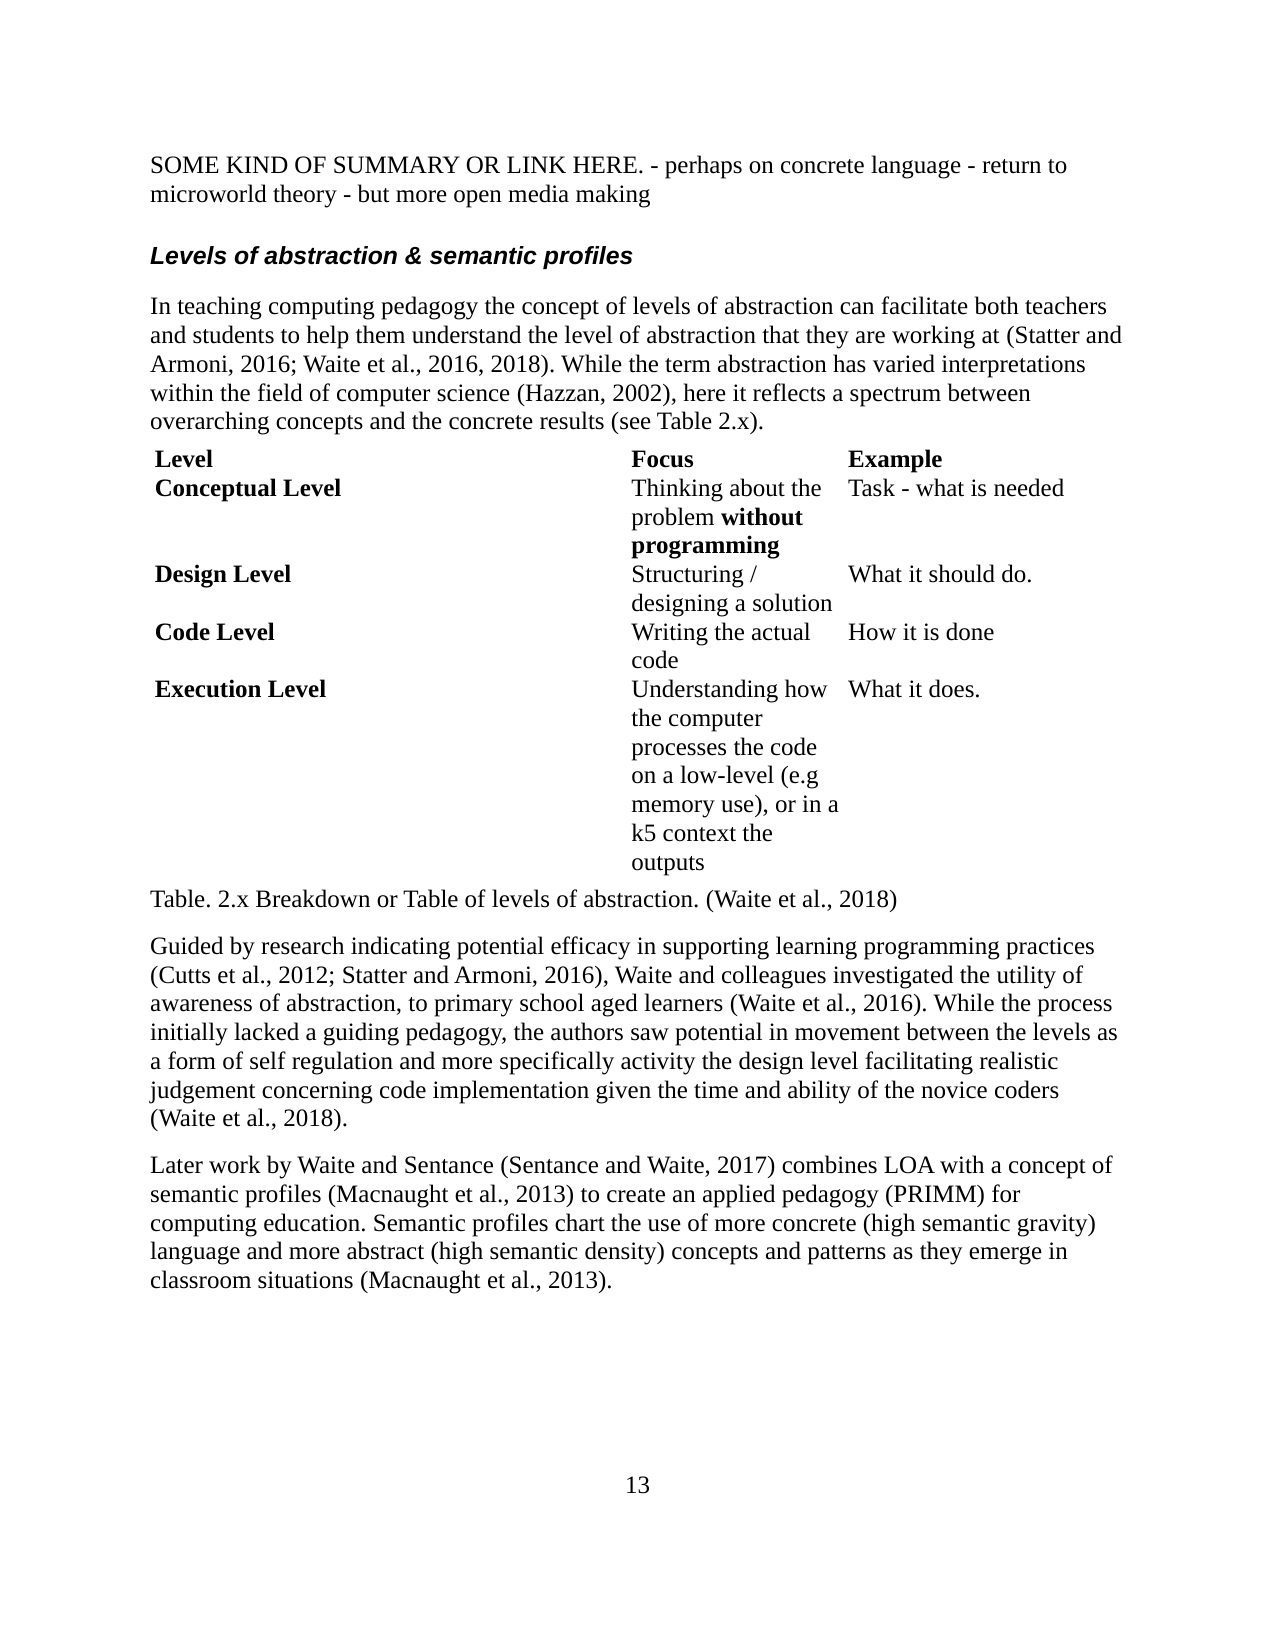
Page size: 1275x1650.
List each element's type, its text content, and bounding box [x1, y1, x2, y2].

text Later work by Waite and Sentance (Sentance and Waite, 2017) combines LOA with a concept of semantic profiles (Macnaught et al., 2013) to create an applied pedagogy (PRIMM) for computing education. Semantic profiles chart the use of more concrete (high semantic gravity) language and more abstract (high semantic density) concepts and patterns as they emerge in classroom situations (Macnaught et al., 2013). [150, 1150, 1125, 1294]
table_cell Design Level [150, 559, 627, 617]
table_cell Thinking about the problem without programming [627, 473, 843, 559]
table_header Example [843, 444, 1125, 473]
table_cell Task - what is needed [843, 473, 1125, 559]
table_cell Understanding how the computer processes the code on a low-level (e.g memory use), or in a k5 context the outputs [627, 674, 843, 875]
table_cell What it should do. [843, 559, 1125, 617]
text Table. 2.x Breakdown or Table of levels of abstraction. (Waite et al., 2018) [150, 884, 1125, 913]
table_header Focus [627, 444, 843, 473]
subtitle Levels of abstraction & semantic profiles [150, 241, 1125, 270]
table_cell What it does. [843, 674, 1125, 875]
table_cell Writing the actual code [627, 617, 843, 674]
text In teaching computing pedagogy the concept of levels of abstraction can facilitate both teachers and students to help them understand the level of abstraction that they are working at (Statter and Armoni, 2016; Waite et al., 2016, 2018). While the term abstraction has varied interpretations within the field of computer science (Hazzan, 2002), here it reflects a spectrum between overarching concepts and the concrete results (see Table 2.x). [150, 291, 1125, 435]
table_cell Structuring / designing a solution [627, 559, 843, 617]
table_cell Execution Level [150, 674, 627, 875]
table_cell How it is done [843, 617, 1125, 674]
table_header Level [150, 444, 627, 473]
text SOME KIND OF SUMMARY OR LINK HERE. - perhaps on concrete language - return to microworld theory - but more open media making [150, 150, 1125, 207]
text Guided by research indicating potential efficacy in supporting learning programming practices (Cutts et al., 2012; Statter and Armoni, 2016), Waite and colleagues investigated the utility of awareness of abstraction, to primary school aged learners (Waite et al., 2016). While the process initially lacked a guiding pedagogy, the authors saw potential in movement between the levels as a form of self regulation and more specifically activity the design level facilitating realistic judgement concerning code implementation given the time and ability of the novice coders (Waite et al., 2018). [150, 931, 1125, 1132]
table_cell Conceptual Level [150, 473, 627, 559]
table_cell Code Level [150, 617, 627, 674]
